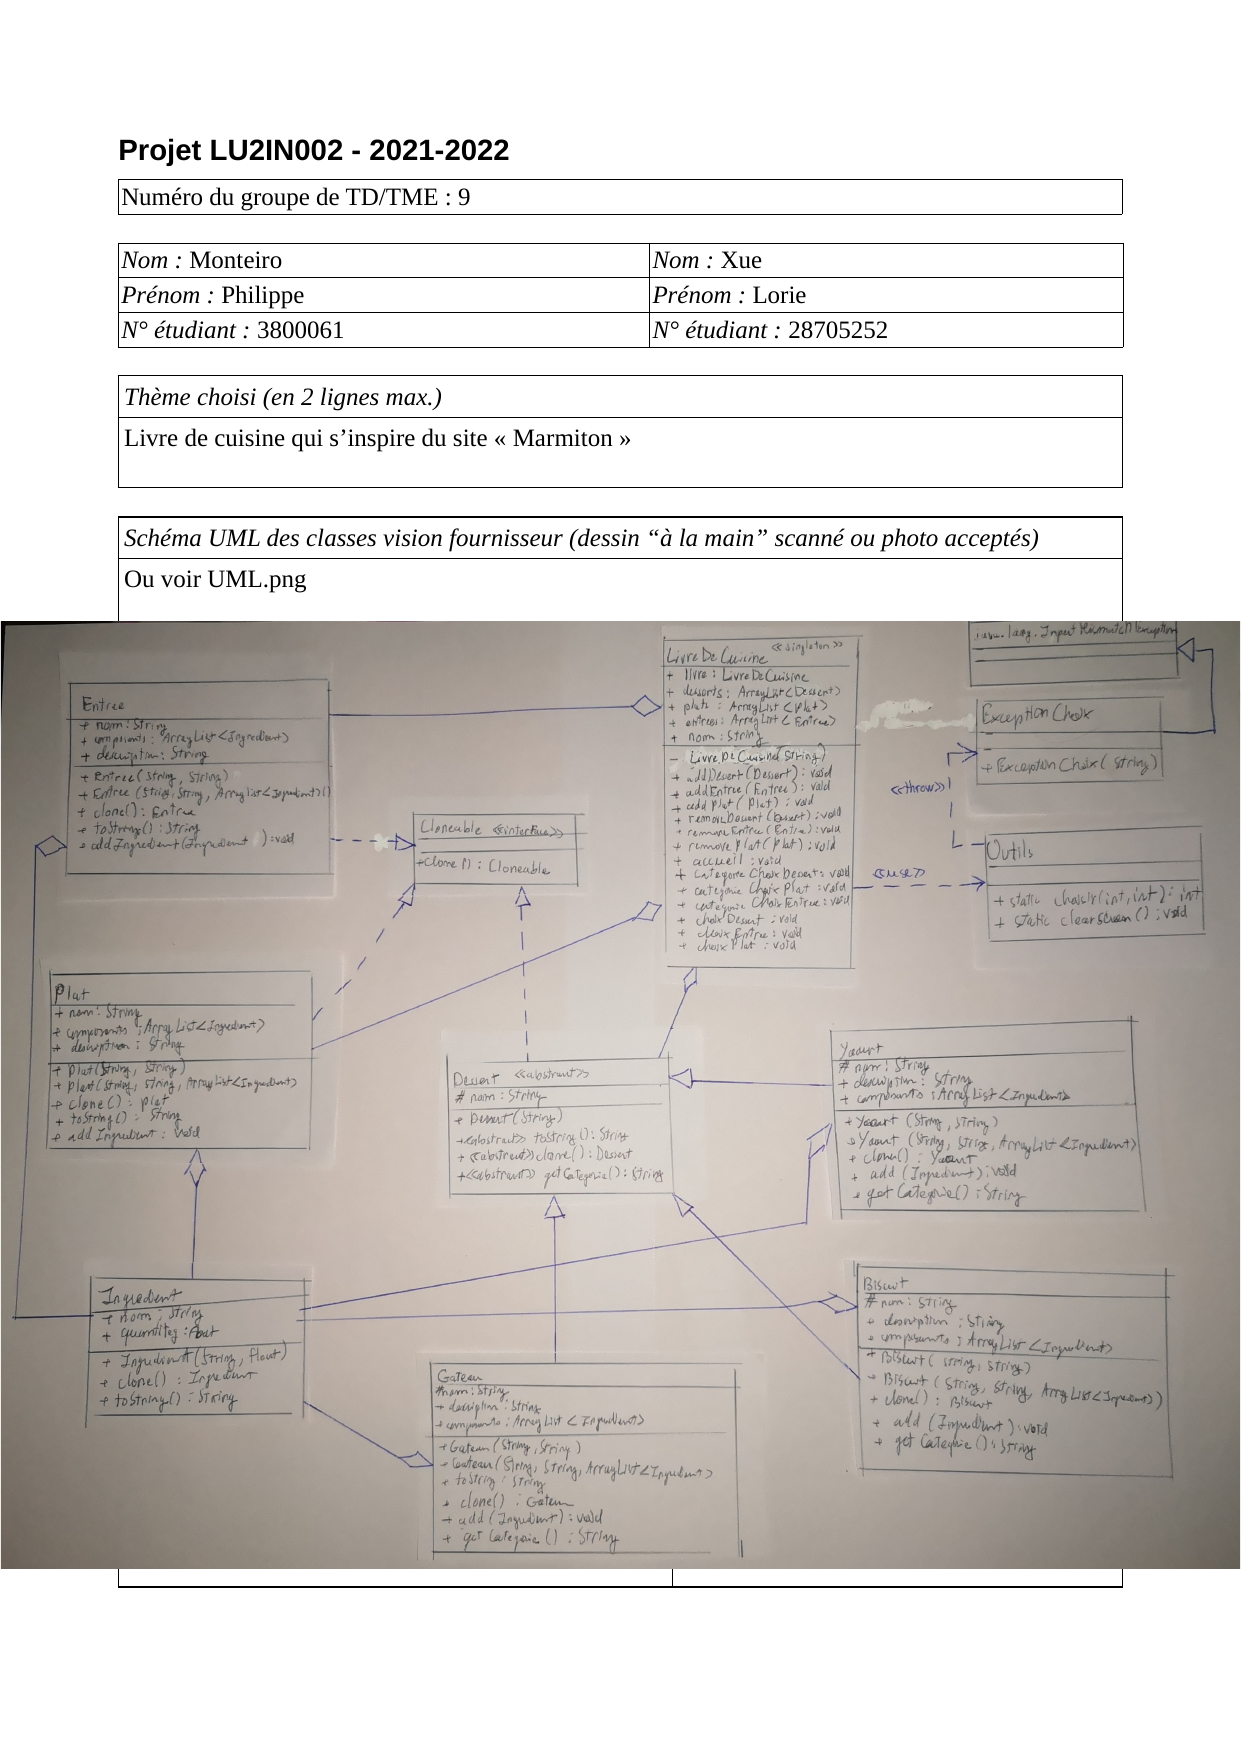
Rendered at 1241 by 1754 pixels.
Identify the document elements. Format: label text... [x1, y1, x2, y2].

table_header Numéro du groupe de TD/TME : 9 [119, 180, 1122, 214]
table_cell Ou voir UML.png [119, 559, 1122, 621]
picture [0, 621, 1240, 1569]
table_header Nom : Monteiro [119, 244, 649, 277]
table_cell Prénom : Lorie [650, 278, 1123, 312]
table_header Schéma UML des classes vision fournisseur (dessin “à la main” scanné ou photo acceptés) [119, 518, 1122, 558]
table_cell Classe contenant un tableau ou une ArrayList [119, 1569, 672, 1586]
table_cell LivreDeCuisine, Entree, Plat, Biscuit, Gateau, Yaourt [673, 1569, 1122, 1586]
subtitle Projet LU2IN002 - 2021-2022 [118, 133, 1122, 166]
table_header Nom : Xue [650, 244, 1123, 277]
table_cell N° étudiant : 3800061 [119, 313, 649, 347]
table_cell Livre de cuisine qui s’inspire du site « Marmiton » [119, 418, 1122, 487]
table_header Thème choisi (en 2 lignes max.) [119, 376, 1122, 417]
table_cell N° étudiant : 28705252 [650, 313, 1123, 347]
table_cell Prénom : Philippe [119, 278, 649, 312]
